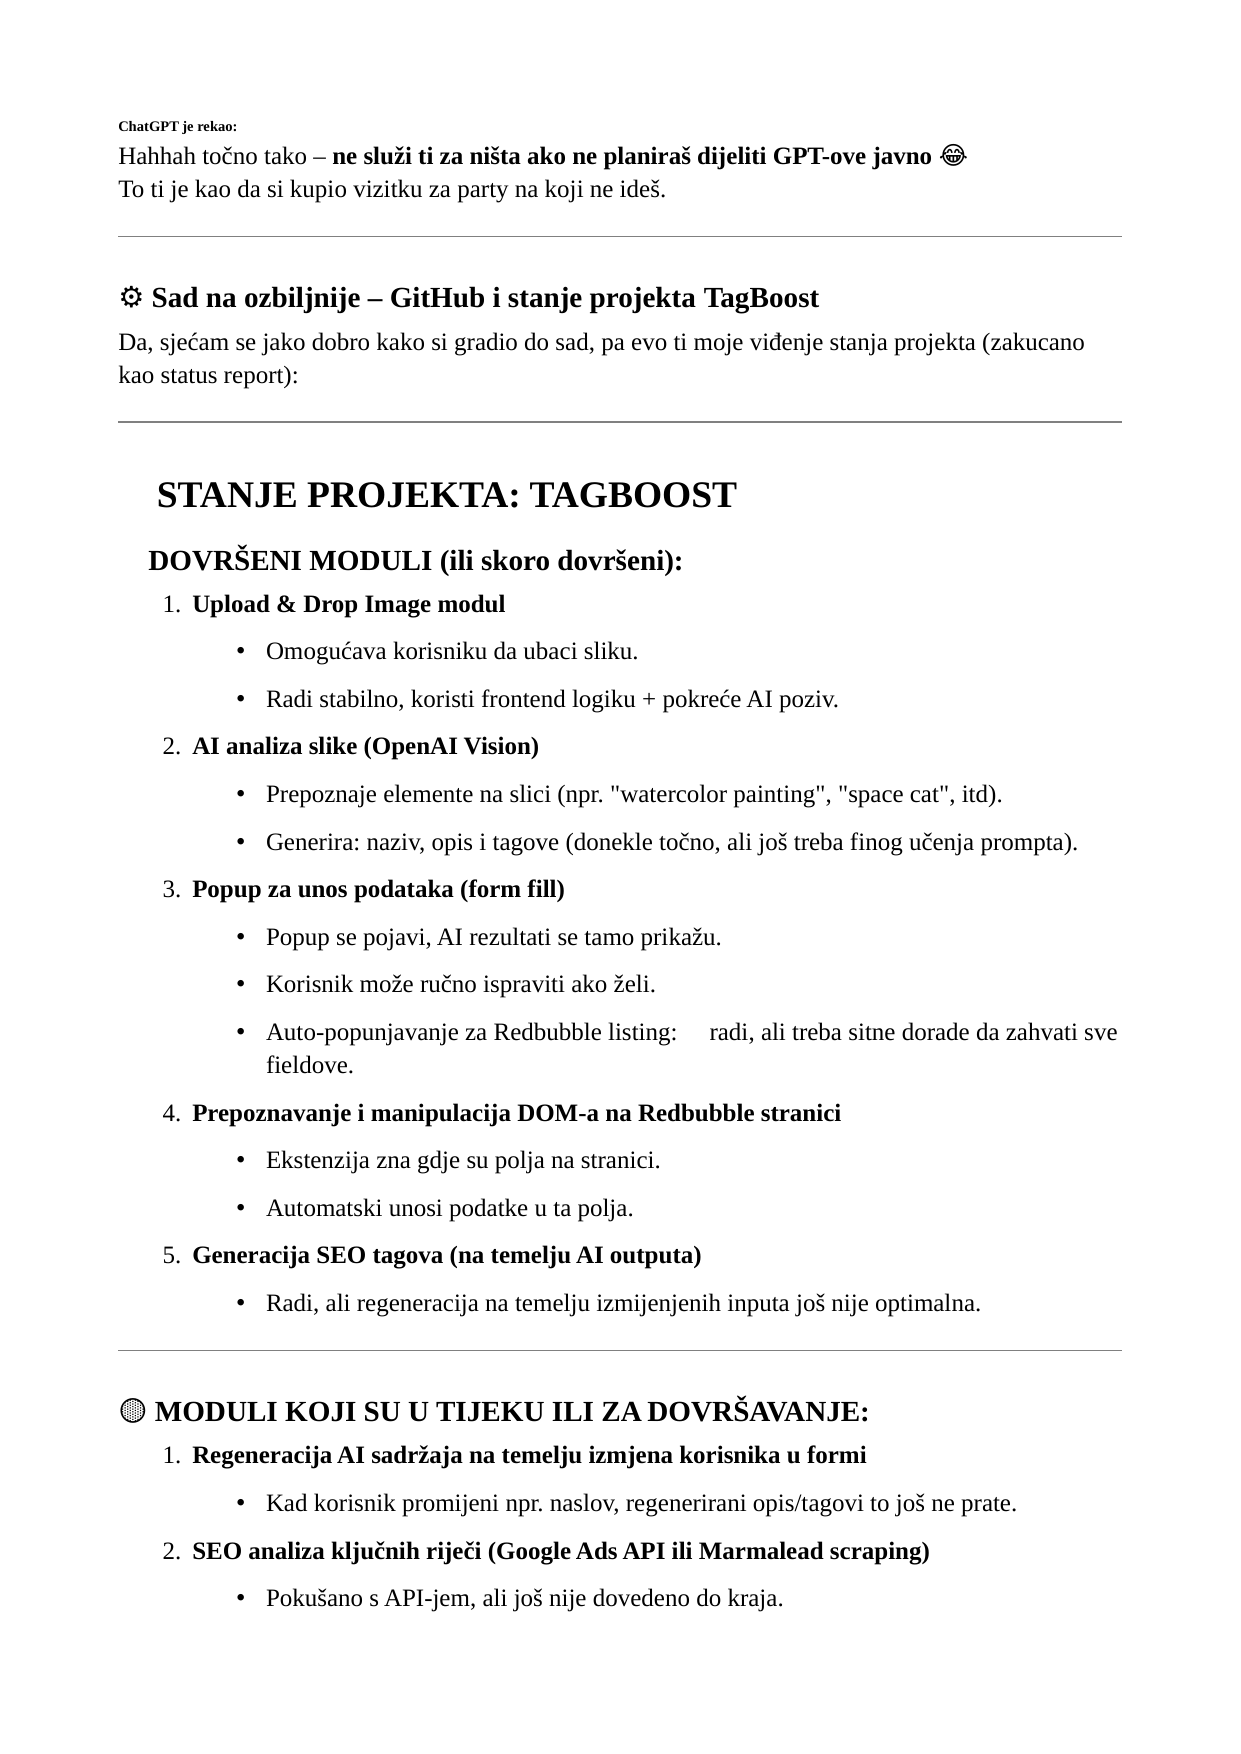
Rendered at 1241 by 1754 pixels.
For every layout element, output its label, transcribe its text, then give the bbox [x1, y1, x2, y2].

list Korisnik može ručno ispraviti ako želi. [236, 969, 1122, 998]
text Hahhah točno tako – ne služi ti za ništa ako ne planiraš dijeliti GPT-ove javno 😂 To ti je kao da si kupio vizitku za party na koji ne ideš. [118, 141, 1122, 203]
list Popup se pojavi, AI rezultati se tamo prikažu. [236, 922, 1122, 951]
list Regeneracija AI sadržaja na temelju izmjena korisnika u formi [162, 1441, 1122, 1469]
subtitle ChatGPT je rekao: [118, 118, 1122, 135]
list Radi, ali regeneracija na temelju izmijenjenih inputa još nije optimalna. [236, 1288, 1122, 1317]
list Prepoznaje elemente na slici (npr. "watercolor painting", "space cat", itd). [236, 779, 1122, 808]
subtitle ✅ DOVRŠENI MODULI (ili skoro dovršeni): [118, 543, 1122, 576]
list Omogućava korisniku da ubaci sliku. [236, 636, 1122, 665]
list Radi stabilno, koristi frontend logiku + pokreće AI poziv. [236, 684, 1122, 713]
list SEO analiza ključnih riječi (Google Ads API ili Marmalead scraping) [162, 1536, 1122, 1564]
list Kad korisnik promijeni npr. naslov, regenerirani opis/tagovi to još ne prate. [236, 1488, 1122, 1517]
list Pokušano s API-jem, ali još nije dovedeno do kraja. [236, 1583, 1122, 1612]
list Generira: naziv, opis i tagove (donekle točno, ali još treba finog učenja prompta). [236, 827, 1122, 855]
list Prepoznavanje i manipulacija DOM-a na Redbubble stranici [162, 1098, 1122, 1126]
list Generacija SEO tagova (na temelju AI outputa) [162, 1241, 1122, 1269]
text Da, sjećam se jako dobro kako si gradio do sad, pa evo ti moje viđenje stanja projekta (zakucano kao status report): [118, 327, 1122, 388]
list Auto-popunjavanje za Redbubble listing: ✅ radi, ali treba sitne dorade da zahvati sve fieldove. [236, 1017, 1122, 1079]
list Upload & Drop Image modul [162, 589, 1122, 617]
subtitle ⚙️ Sad na ozbiljnije – GitHub i stanje projekta TagBoost [118, 281, 1122, 314]
subtitle 🟡 MODULI KOJI SU U TIJEKU ILI ZA DOVRŠAVANJE: [118, 1394, 1122, 1428]
list Ekstenzija zna gdje su polja na stranici. [236, 1145, 1122, 1174]
subtitle 🧩 STANJE PROJEKTA: TAGBOOST [118, 472, 1122, 516]
list Popup za unos podataka (form fill) [162, 874, 1122, 903]
list AI analiza slike (OpenAI Vision) [162, 731, 1122, 760]
list Automatski unosi podatke u ta polja. [236, 1193, 1122, 1222]
